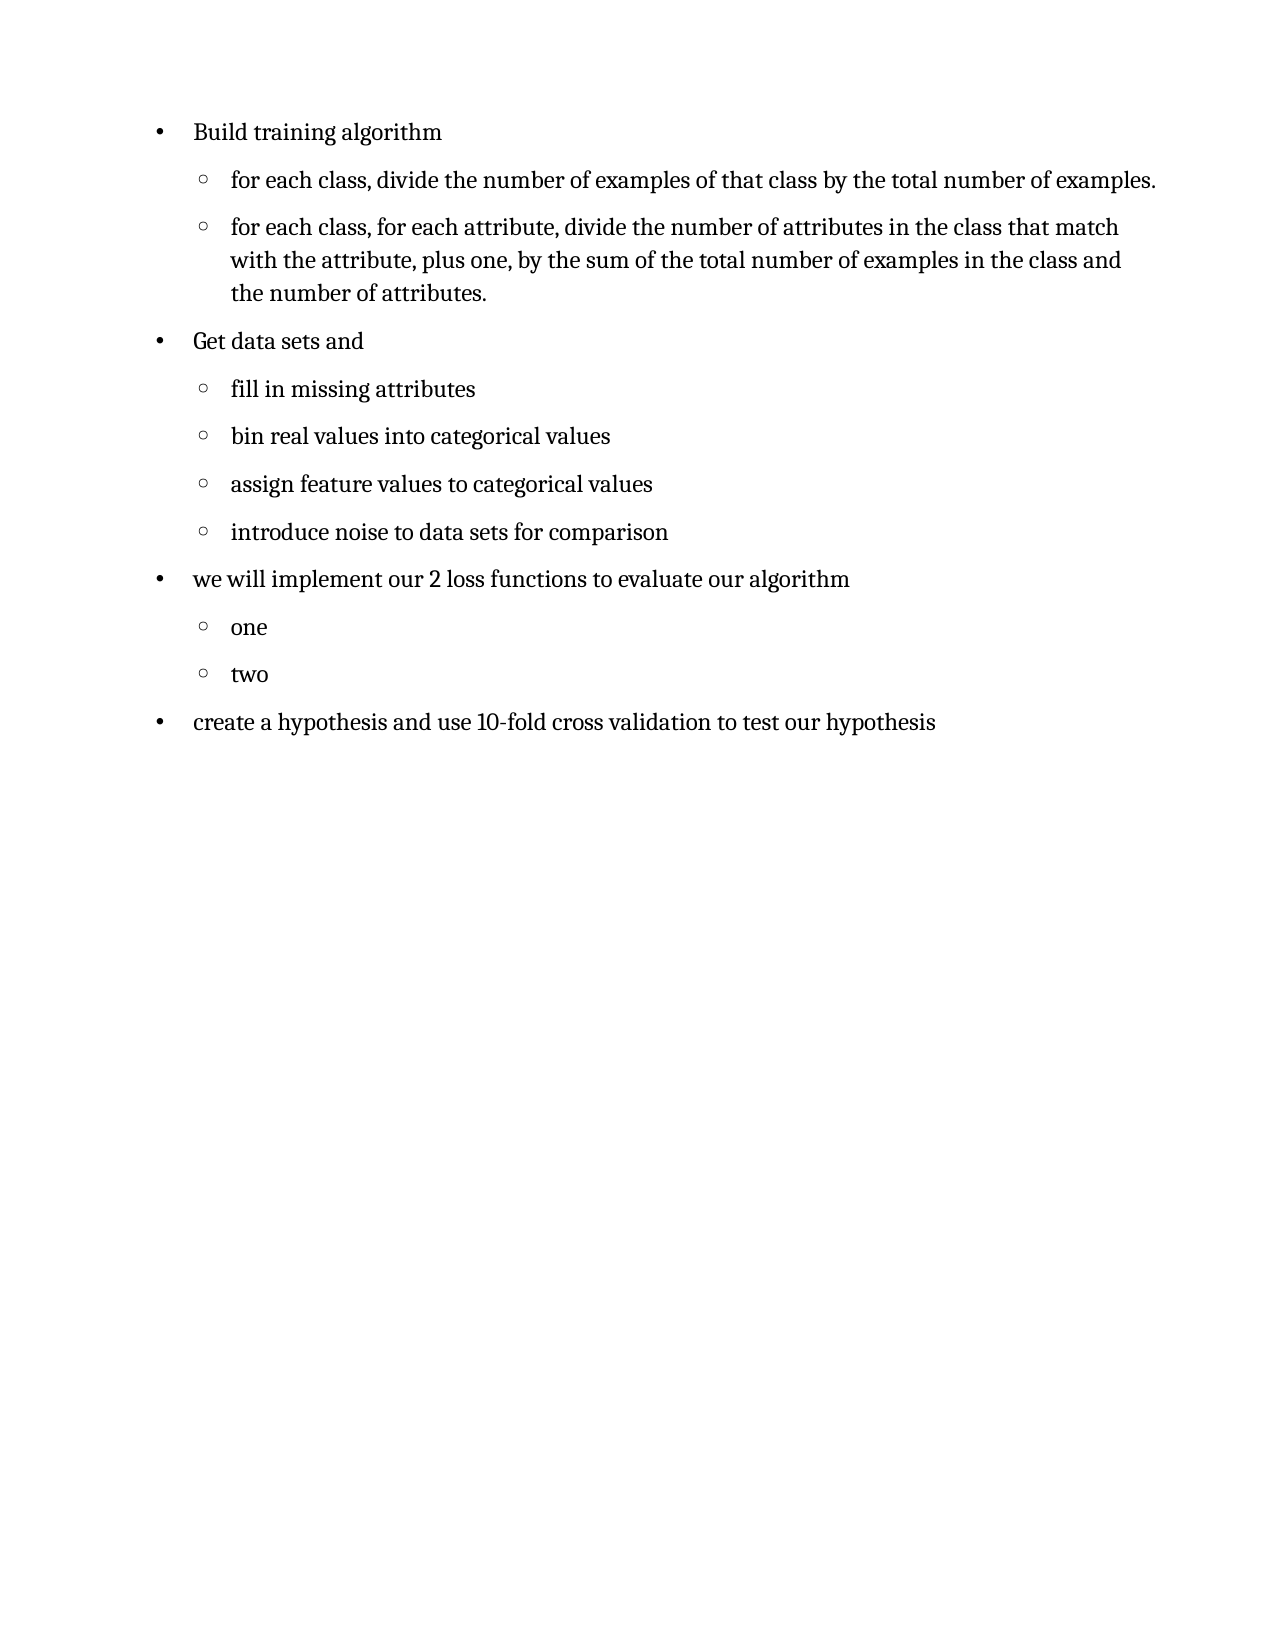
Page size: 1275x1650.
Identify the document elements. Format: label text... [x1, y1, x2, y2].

list for each class, divide the number of examples of that class by the total number of examples. [193, 166, 1157, 194]
list create a hypothesis and use 10-fold cross validation to test our hypothesis [156, 708, 1157, 737]
list two [193, 660, 1157, 689]
list Build training algorithm [156, 118, 1157, 147]
list Get data sets and [156, 327, 1157, 356]
list one [193, 613, 1157, 641]
list bin real values into categorical values [193, 422, 1157, 451]
list assign feature values to categorical values [193, 470, 1157, 498]
list introduce noise to data sets for comparison [193, 517, 1157, 546]
list for each class, for each attribute, divide the number of attributes in the class that match with the attribute, plus one, by the sum of the total number of examples in the class and the number of attributes. [193, 213, 1157, 308]
list fill in missing attributes [193, 374, 1157, 403]
list we will implement our 2 loss functions to evaluate our algorithm [156, 565, 1157, 594]
